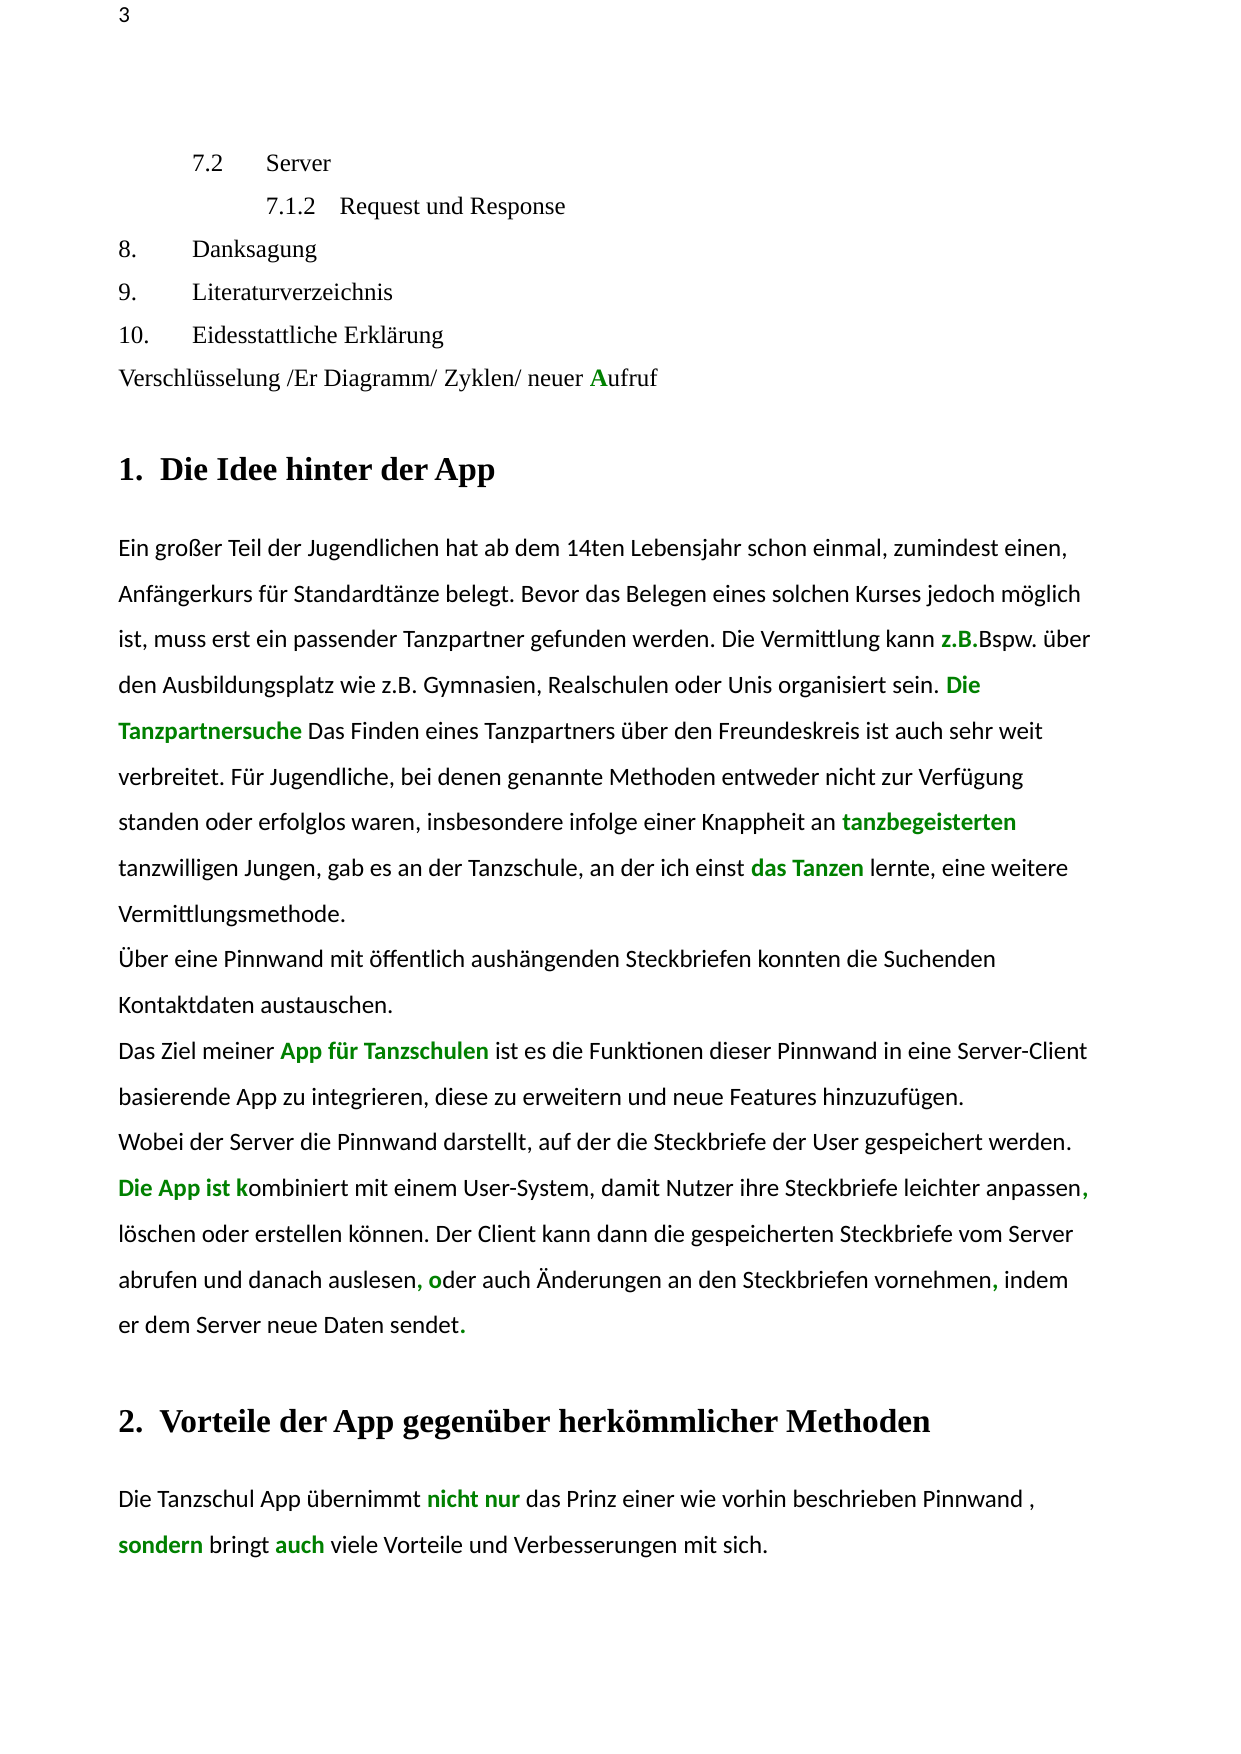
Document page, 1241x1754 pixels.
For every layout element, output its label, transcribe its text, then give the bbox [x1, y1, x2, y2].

text Die Tanzschul App übernimmt nicht nur das Prinz einer wie vorhin beschrieben Pinnwand , sondern bringt auch viele Vorteile und Verbesserungen mit sich. [118, 1483, 1092, 1560]
text Ein großer Teil der Jugendlichen hat ab dem 14ten Lebensjahr schon einmal, zumindest einen, Anfängerkurs für Standardtänze belegt. Bevor das Belegen eines solchen Kurses jedoch möglich ist, muss erst ein passender Tanzpartner gefunden werden. Die Vermittlung kann z.B.Bspw. über den Ausbildungsplatz wie z.B. Gymnasien, Realschulen oder Unis organisiert sein. Die Tanzpartnersuche Das Finden eines Tanzpartners über den Freundeskreis ist auch sehr weit verbreitet. Für Jugendliche, bei denen genannte Methoden entweder nicht zur Verfügung standen oder erfolglos waren, insbesondere infolge einer Knappheit an tanzbegeisterten tanzwilligen Jungen, gab es an der Tanzschule, an der ich einst das Tanzen lernte, eine weitere Vermittlungsmethode. [118, 532, 1092, 928]
text 1. Die Idee hinter der App [118, 449, 1092, 488]
text Das Ziel meiner App für Tanzschulen ist es die Funktionen dieser Pinnwand in eine Server-Client basierende App zu integrieren, diese zu erweitern und neue Features hinzuzufügen. [118, 1035, 1092, 1111]
text Über eine Pinnwand mit öffentlich aushängenden Steckbriefen konnten die Suchenden Kontaktdaten austauschen. [118, 944, 1092, 1020]
text 8. Danksagung [118, 234, 1092, 263]
text 7.1.2 Request und Response [192, 191, 1092, 219]
text 7.2 Server [118, 148, 1092, 176]
text Die App ist kombiniert mit einem User-System, damit Nutzer ihre Steckbriefe leichter anpassen, löschen oder erstellen können. Der Client kann dann die gespeicherten Steckbriefe vom Server abrufen und danach auslesen, oder auch Änderungen an den Steckbriefen vornehmen, indem er dem Server neue Daten sendet. [118, 1172, 1092, 1340]
text 9. Literaturverzeichnis [118, 277, 1092, 306]
text 10. Eidesstattliche Erklärung [118, 320, 1092, 349]
text Verschlüsselung /Er Diagramm/ Zyklen/ neuer Aufruf [118, 363, 1092, 392]
text Wobei der Server die Pinnwand darstellt, auf der die Steckbriefe der User gespeichert werden. [118, 1127, 1092, 1157]
text 2. Vorteile der App gegenüber herkömmlicher Methoden [118, 1401, 1092, 1439]
